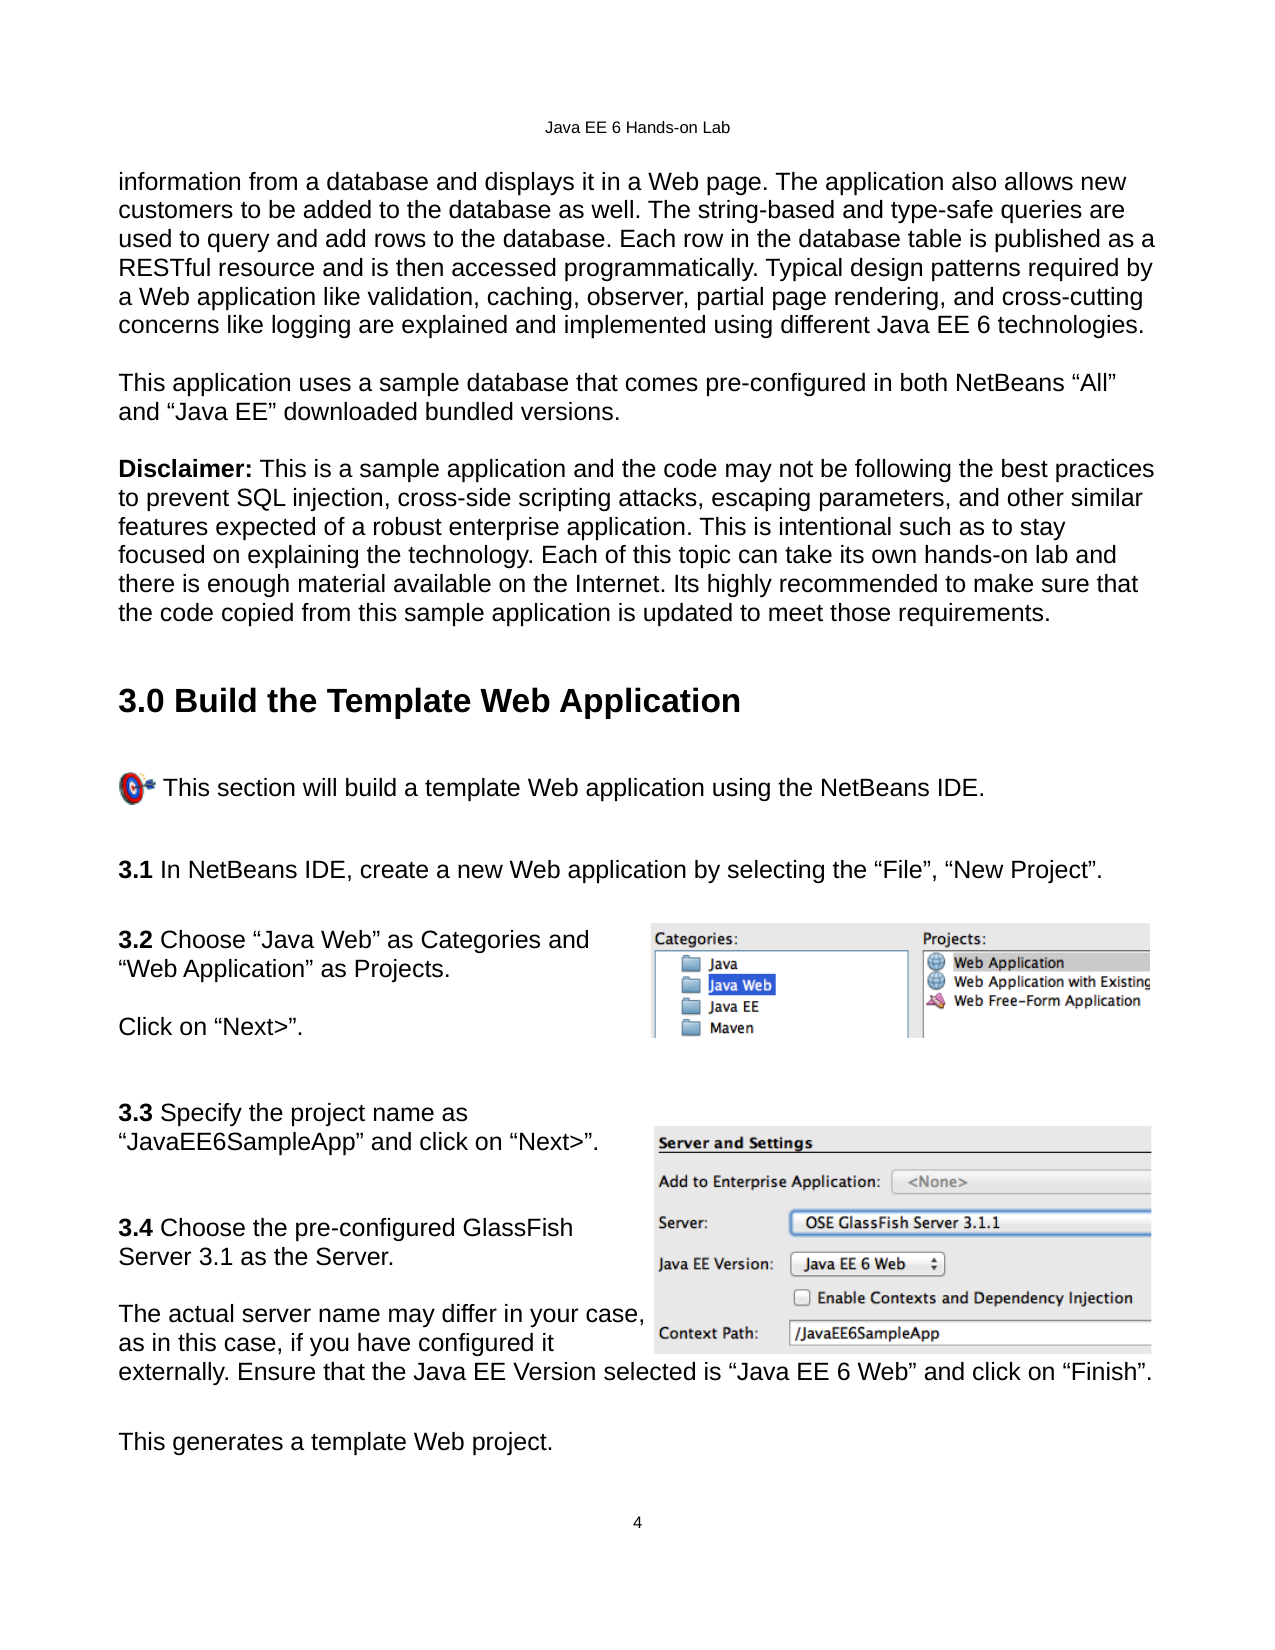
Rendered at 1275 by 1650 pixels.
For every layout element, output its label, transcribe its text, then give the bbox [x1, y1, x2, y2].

text This application uses a sample database that comes pre-configured in both NetBeans “All” and “Java EE” downloaded bundled versions. [118, 339, 1157, 426]
picture [653, 1126, 1152, 1354]
text information from a database and displays it in a Web page. The application also allows new customers to be added to the database as well. The string-based and type-safe queries are used to query and add rows to the database. Each row in the database table is published as a RESTful resource and is then accessed programmatically. Typical design patterns required by a Web application like validation, caching, observer, partial page rendering, and cross-cutting concerns like logging are explained and implemented using different Java EE 6 technologies. [118, 167, 1157, 339]
picture [650, 923, 1150, 1038]
text 3.1 In NetBeans IDE, create a new Web application by selecting the “File”, “New Project”. [118, 855, 1157, 913]
text This generates a template Web project. [118, 1398, 1157, 1455]
table_header This section will build a template Web application using the NetBeans IDE. [163, 773, 1157, 814]
text 3.2 Choose “Java Web” as Categories and “Web Application” as Projects. Click on “Next>”. 3.3 Specify the project name as “JavaEE6SampleApp” and click on “Next>”. 3.4 Choose the pre-configured GlassFish Server 3.1 as the Server. The actual server name may differ in your case, as in this case, if you have configured it externally. Ensure that the Java EE Version selected is “Java EE 6 Web” and click on “Finish”. [118, 925, 1157, 1385]
subtitle 3.0 Build the Template Web Application [118, 681, 1157, 719]
picture [118, 772, 156, 805]
text Disclaimer: This is a sample application and the code may not be following the best practices to prevent SQL injection, cross-side scripting attacks, escaping parameters, and other similar features expected of a robust enterprise application. This is intentional such as to stay focused on explaining the technology. Each of this topic can take its own hands-on lab and there is enough material available on the Internet. Its highly recommended to make sure that the code copied from this sample application is updated to meet those requirements. [118, 454, 1157, 627]
table_header [118, 773, 163, 814]
